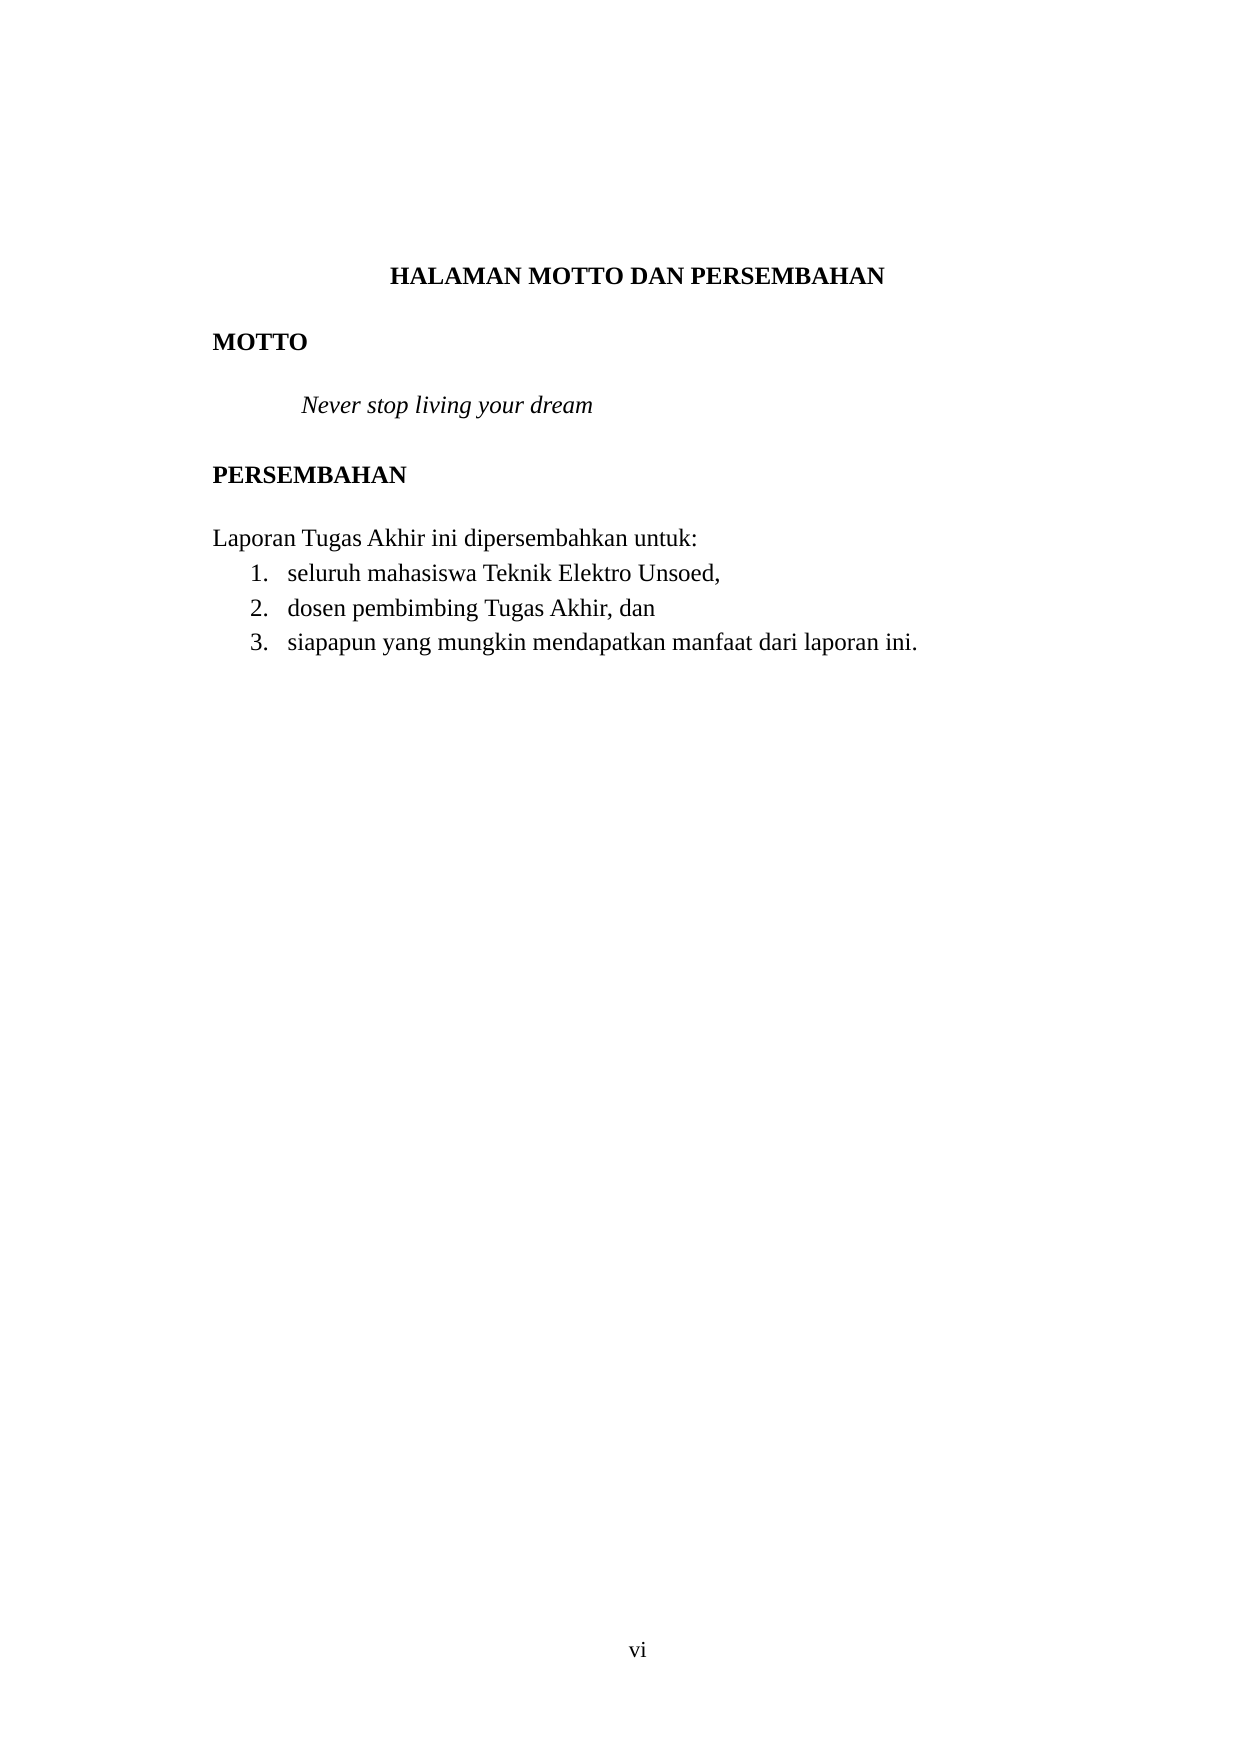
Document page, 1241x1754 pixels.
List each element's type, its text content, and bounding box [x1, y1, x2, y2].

text Laporan Tugas Akhir ini dipersembahkan untuk: [212, 523, 1062, 552]
subtitle HALAMAN MOTTO DAN PERSEMBAHAN [212, 261, 1062, 290]
text PERSEMBAHAN [212, 460, 1062, 488]
list seluruh mahasiswa Teknik Elektro Unsoed, [250, 558, 1062, 587]
list siapapun yang mungkin mendapatkan manfaat dari laporan ini. [250, 627, 1062, 656]
list dosen pembimbing Tugas Akhir, dan [250, 593, 1062, 621]
text MOTTO [212, 327, 1062, 356]
text Never stop living your dream [212, 390, 1062, 419]
